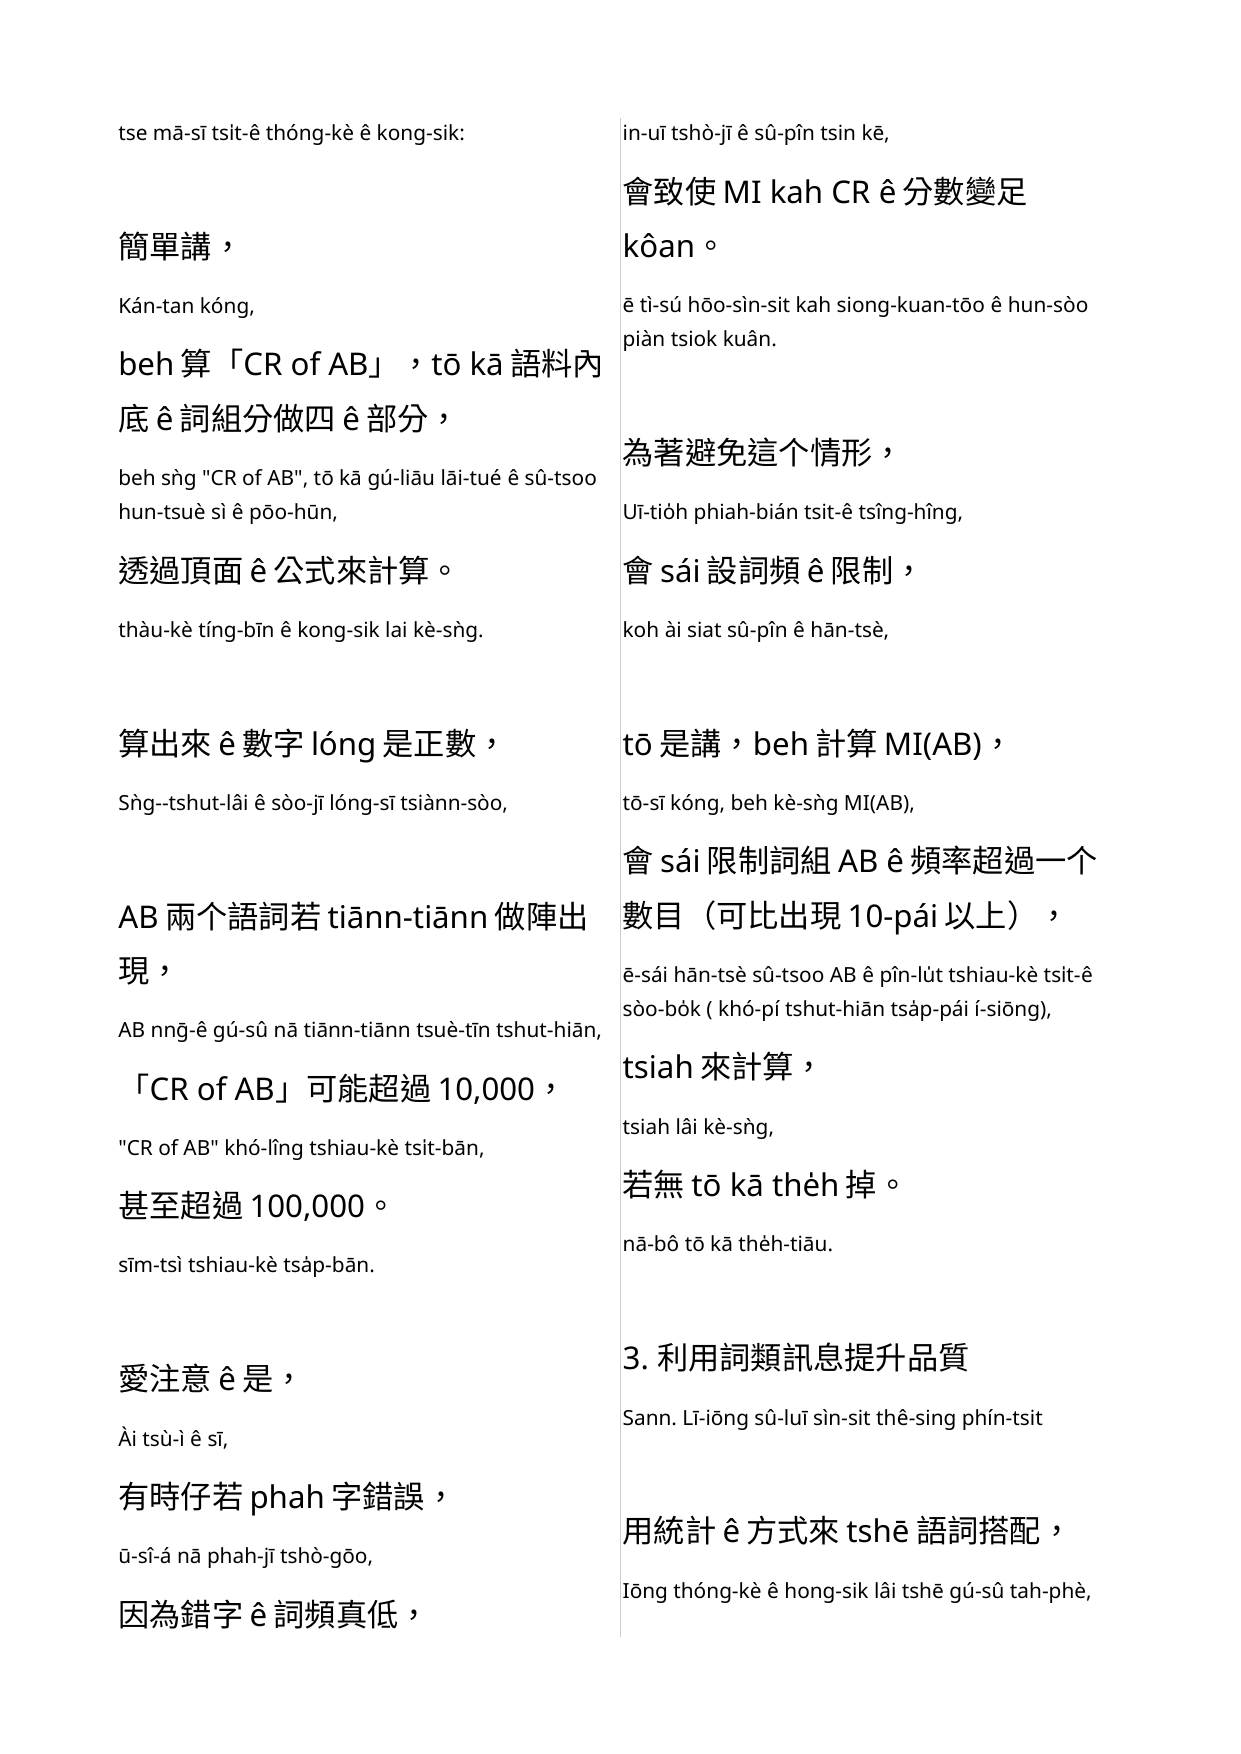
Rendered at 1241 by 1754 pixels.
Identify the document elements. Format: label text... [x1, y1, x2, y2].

text nā-bô tō kā the̍h-tiāu. [622, 1229, 1122, 1258]
text ē-sái hān-tsè sû-tsoo AB ê pîn-lu̍t tshiau-kè tsi̍t-ê sòo-bo̍k ( khó-pí tshut-hiān tsa̍p-pái í-siōng), [622, 960, 1122, 1022]
text thàu-kè tíng-bīn ê kong-sik lai kè-sǹg. [118, 615, 618, 643]
text 愛注意ê是， [118, 1354, 618, 1400]
text Kán-tan kóng, [118, 291, 618, 319]
text "CR of AB" khó-lîng tshiau-kè tsi̍t-bān, [118, 1133, 618, 1161]
text 用統計ê方式來tshē語詞搭配， [622, 1507, 1122, 1552]
text 會sái設詞頻ê限制， [622, 546, 1122, 591]
text 會sái限制詞組AB ê頻率超過一个數目（可比出現10-pái以上）， [622, 837, 1122, 936]
text beh sǹg "CR of AB", tō kā gú-liāu lāi-tué ê sû-tsoo hun-tsuè sì ê pōo-hūn, [118, 463, 618, 526]
text tō是講，beh計算MI(AB)， [622, 719, 1122, 764]
text AB nnḡ-ê gú-sû nā tiānn-tiānn tsuè-tīn tshut-hiān, [118, 1015, 618, 1043]
text tsiah來計算， [622, 1043, 1122, 1088]
text 透過頂面ê公式來計算。 [118, 546, 618, 591]
text Iōng thóng-kè ê hong-sik lâi tshē gú-sû tah-phè, [622, 1576, 1122, 1604]
text 若無tō kā the̍h掉。 [622, 1160, 1122, 1206]
text ū-sî-á nā phah-jī tshò-gōo, [118, 1541, 618, 1570]
text beh算「CR of AB」，tō kā語料內底ê詞組分做四ê部分， [118, 339, 618, 439]
text 簡單講， [118, 222, 618, 267]
text tse mā-sī tsi̍t-ê thóng-kè ê kong-sik: [118, 118, 618, 147]
text 因為錯字ê詞頻真低， [118, 1590, 618, 1635]
text Sǹg--tshut-lâi ê sòo-jī lóng-sī tsiànn-sòo, [118, 788, 618, 816]
text 算出來ê數字lóng是正數， [118, 719, 618, 764]
text Sann. Lī-iōng sû-luī sìn-sit thê-sing phín-tsit [622, 1403, 1122, 1431]
text 會致使MI kah CR ê分數變足kôan。 [622, 167, 1122, 267]
text sīm-tsì tshiau-kè tsa̍p-bān. [118, 1251, 618, 1279]
text 甚至超過100,000。 [118, 1181, 618, 1227]
text koh ài siat sû-pîn ê hān-tsè, [622, 615, 1122, 643]
text Uī-tio̍h phiah-bián tsit-ê tsîng-hîng, [622, 497, 1122, 526]
text Ài tsù-ì ê sī, [118, 1424, 618, 1452]
text AB兩个語詞若tiānn-tiānn做陣出現， [118, 892, 618, 992]
text 為著避免這个情形， [622, 428, 1122, 473]
text ē tì-sú hōo-sìn-sit kah siong-kuan-tōo ê hun-sòo piàn tsiok kuân. [622, 290, 1122, 353]
text tō-sī kóng, beh kè-sǹg MI(AB), [622, 788, 1122, 816]
text 「CR of AB」可能超過10,000， [118, 1064, 618, 1109]
text tsiah lâi kè-sǹg, [622, 1112, 1122, 1140]
text 3. 利用詞類訊息提升品質 [622, 1333, 1122, 1379]
text 有時仔若phah字錯誤， [118, 1472, 618, 1518]
text in-uī tshò-jī ê sû-pîn tsin kē, [622, 118, 1122, 147]
